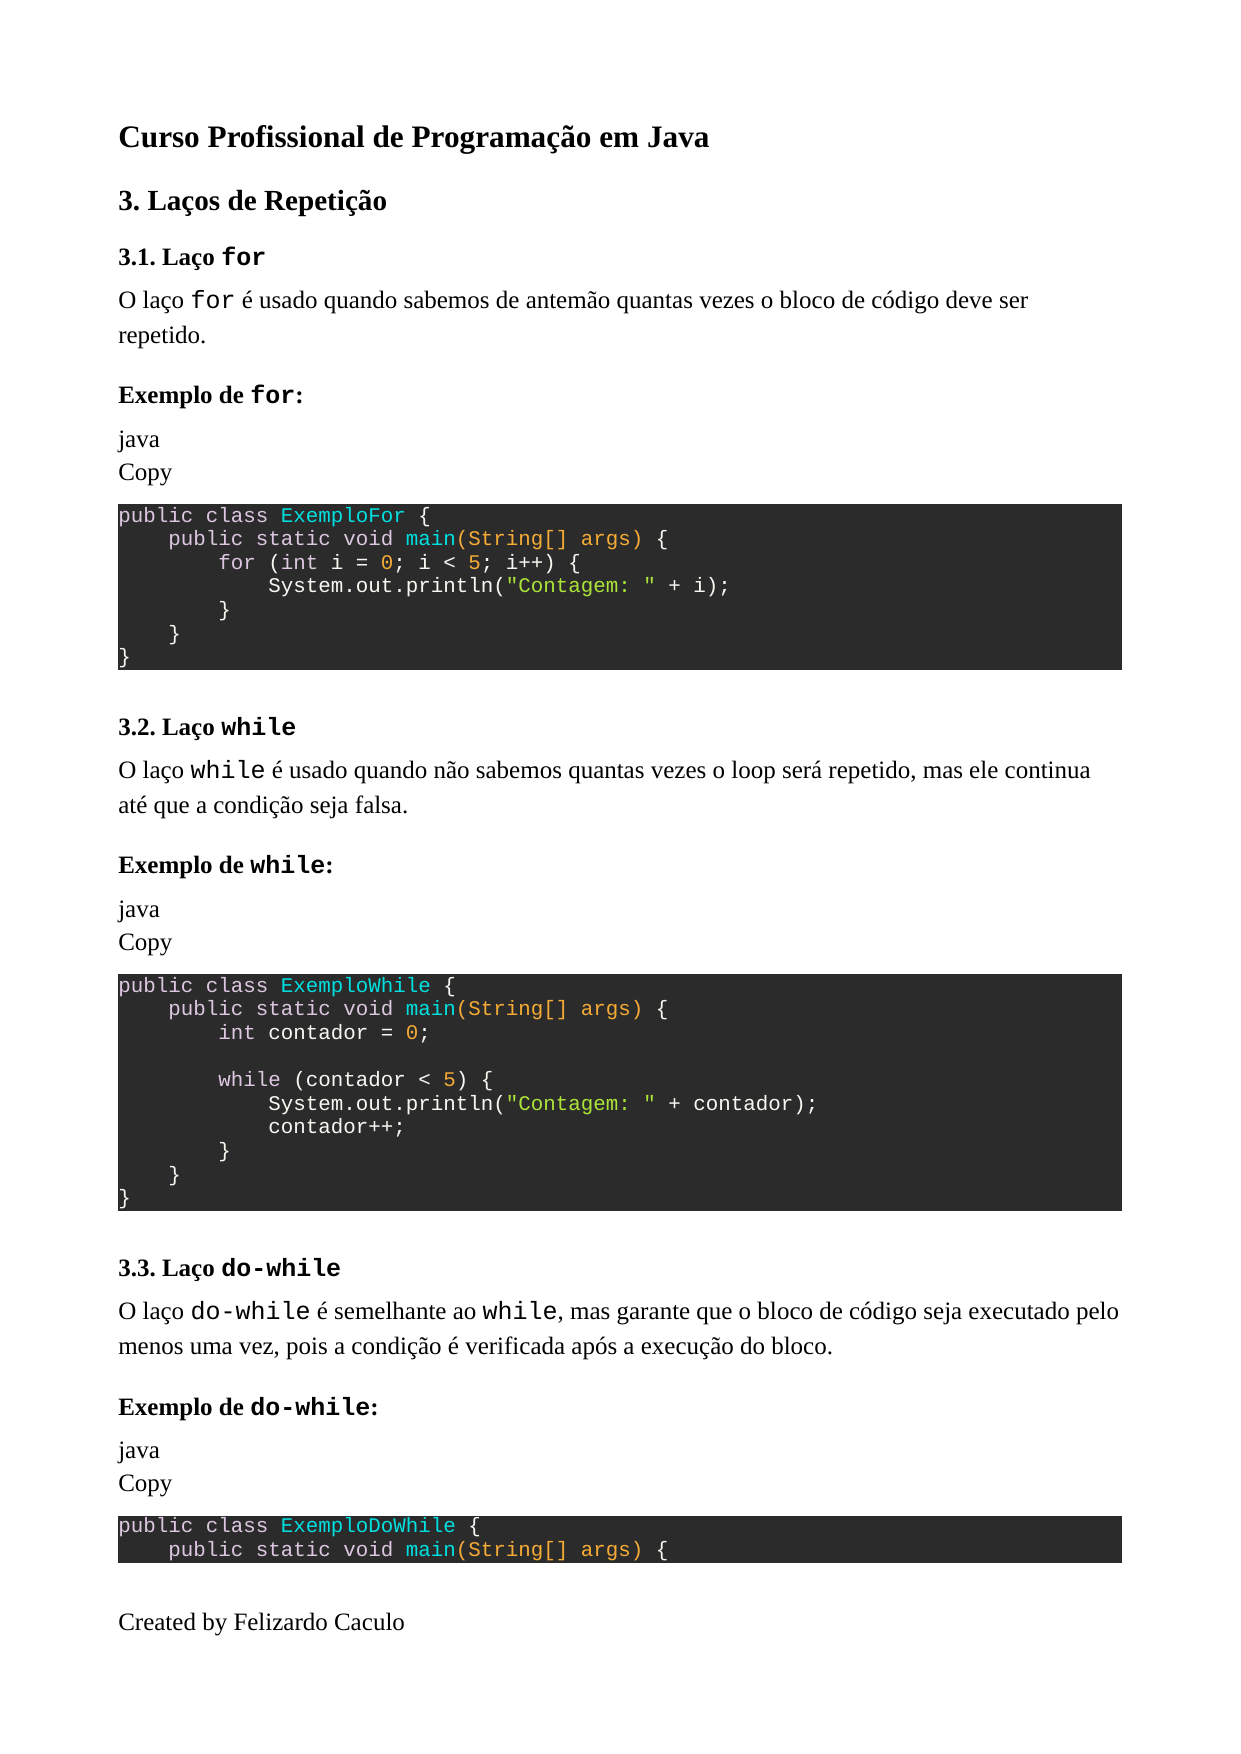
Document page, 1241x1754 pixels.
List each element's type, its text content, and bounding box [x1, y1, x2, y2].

text System.out.println("Contagem: " + i); [118, 576, 1122, 599]
text int contador = 0; [118, 1022, 1122, 1046]
text while (contador < 5) { [118, 1069, 1122, 1093]
text for (int i = 0; i < 5; i++) { [118, 552, 1122, 576]
text } [118, 1140, 1122, 1164]
text public class ExemploWhile { [118, 974, 1122, 998]
text Copy [118, 1468, 1122, 1497]
text System.out.println("Contagem: " + contador); [118, 1093, 1122, 1116]
text } [118, 646, 1122, 670]
subtitle Exemplo de do-while: [118, 1392, 1122, 1422]
subtitle Exemplo de while: [118, 851, 1122, 881]
text Copy [118, 927, 1122, 956]
subtitle Exemplo de for: [118, 381, 1122, 411]
text } [118, 1187, 1122, 1211]
text public class ExemploDoWhile { [118, 1516, 1122, 1539]
text java [118, 894, 1122, 923]
text Copy [118, 457, 1122, 486]
text contador++; [118, 1116, 1122, 1140]
text O laço for é usado quando sabemos de antemão quantas vezes o bloco de código deve ser repetido. [118, 285, 1122, 349]
text public static void main(String[] args) { [118, 998, 1122, 1022]
subtitle 3.2. Laço while [118, 712, 1122, 743]
text public class ExemploFor { [118, 504, 1122, 528]
text java [118, 424, 1122, 453]
subtitle 3.1. Laço for [118, 242, 1122, 273]
text } [118, 599, 1122, 623]
text } [118, 1164, 1122, 1187]
text public static void main(String[] args) { [118, 1539, 1122, 1563]
subtitle 3. Laços de Repetição [118, 183, 1122, 217]
text O laço while é usado quando não sabemos quantas vezes o loop será repetido, mas ele continua até que a condição seja falsa. [118, 755, 1122, 819]
text public static void main(String[] args) { [118, 528, 1122, 552]
text } [118, 623, 1122, 646]
subtitle 3.3. Laço do-while [118, 1253, 1122, 1284]
text O laço do-while é semelhante ao while, mas garante que o bloco de código seja executado pelo menos uma vez, pois a condição é verificada após a execução do bloco. [118, 1296, 1122, 1360]
text java [118, 1435, 1122, 1464]
